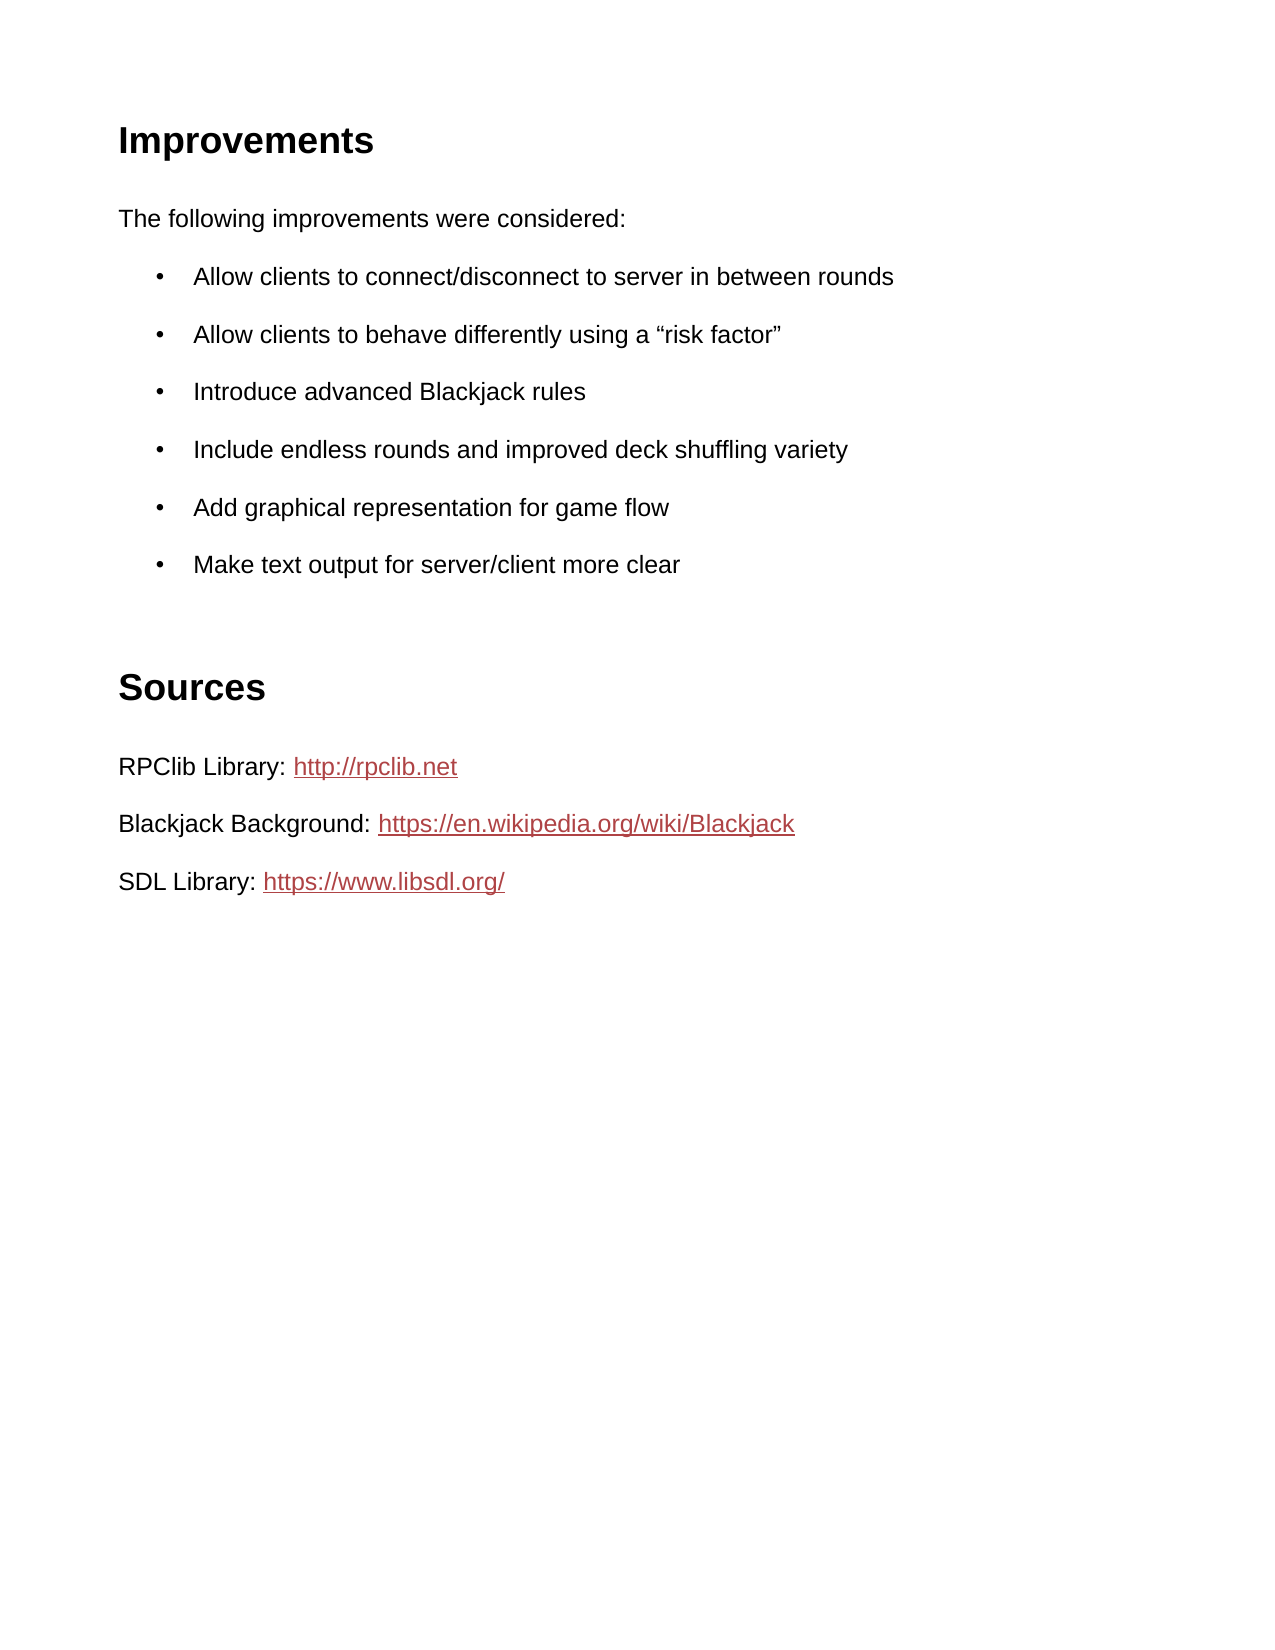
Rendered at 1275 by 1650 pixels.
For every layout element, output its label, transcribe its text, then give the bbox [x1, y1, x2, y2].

text Sources [118, 666, 1157, 709]
text Blackjack Background: https://en.wikipedia.org/wiki/Blackjack [118, 809, 1157, 838]
list Add graphical representation for game flow [156, 493, 1157, 522]
list Make text output for server/client more clear [156, 550, 1157, 579]
text RPClib Library: http://rpclib.net [118, 752, 1157, 781]
text The following improvements were considered: [118, 204, 1157, 233]
list Allow clients to connect/disconnect to server in between rounds [156, 262, 1157, 291]
list Introduce advanced Blackjack rules [156, 377, 1157, 406]
text Improvements [118, 118, 1157, 161]
list Allow clients to behave differently using a “risk factor” [156, 319, 1157, 348]
list Include endless rounds and improved deck shuffling variety [156, 435, 1157, 464]
text SDL Library: https://www.libsdl.org/ [118, 867, 1157, 896]
